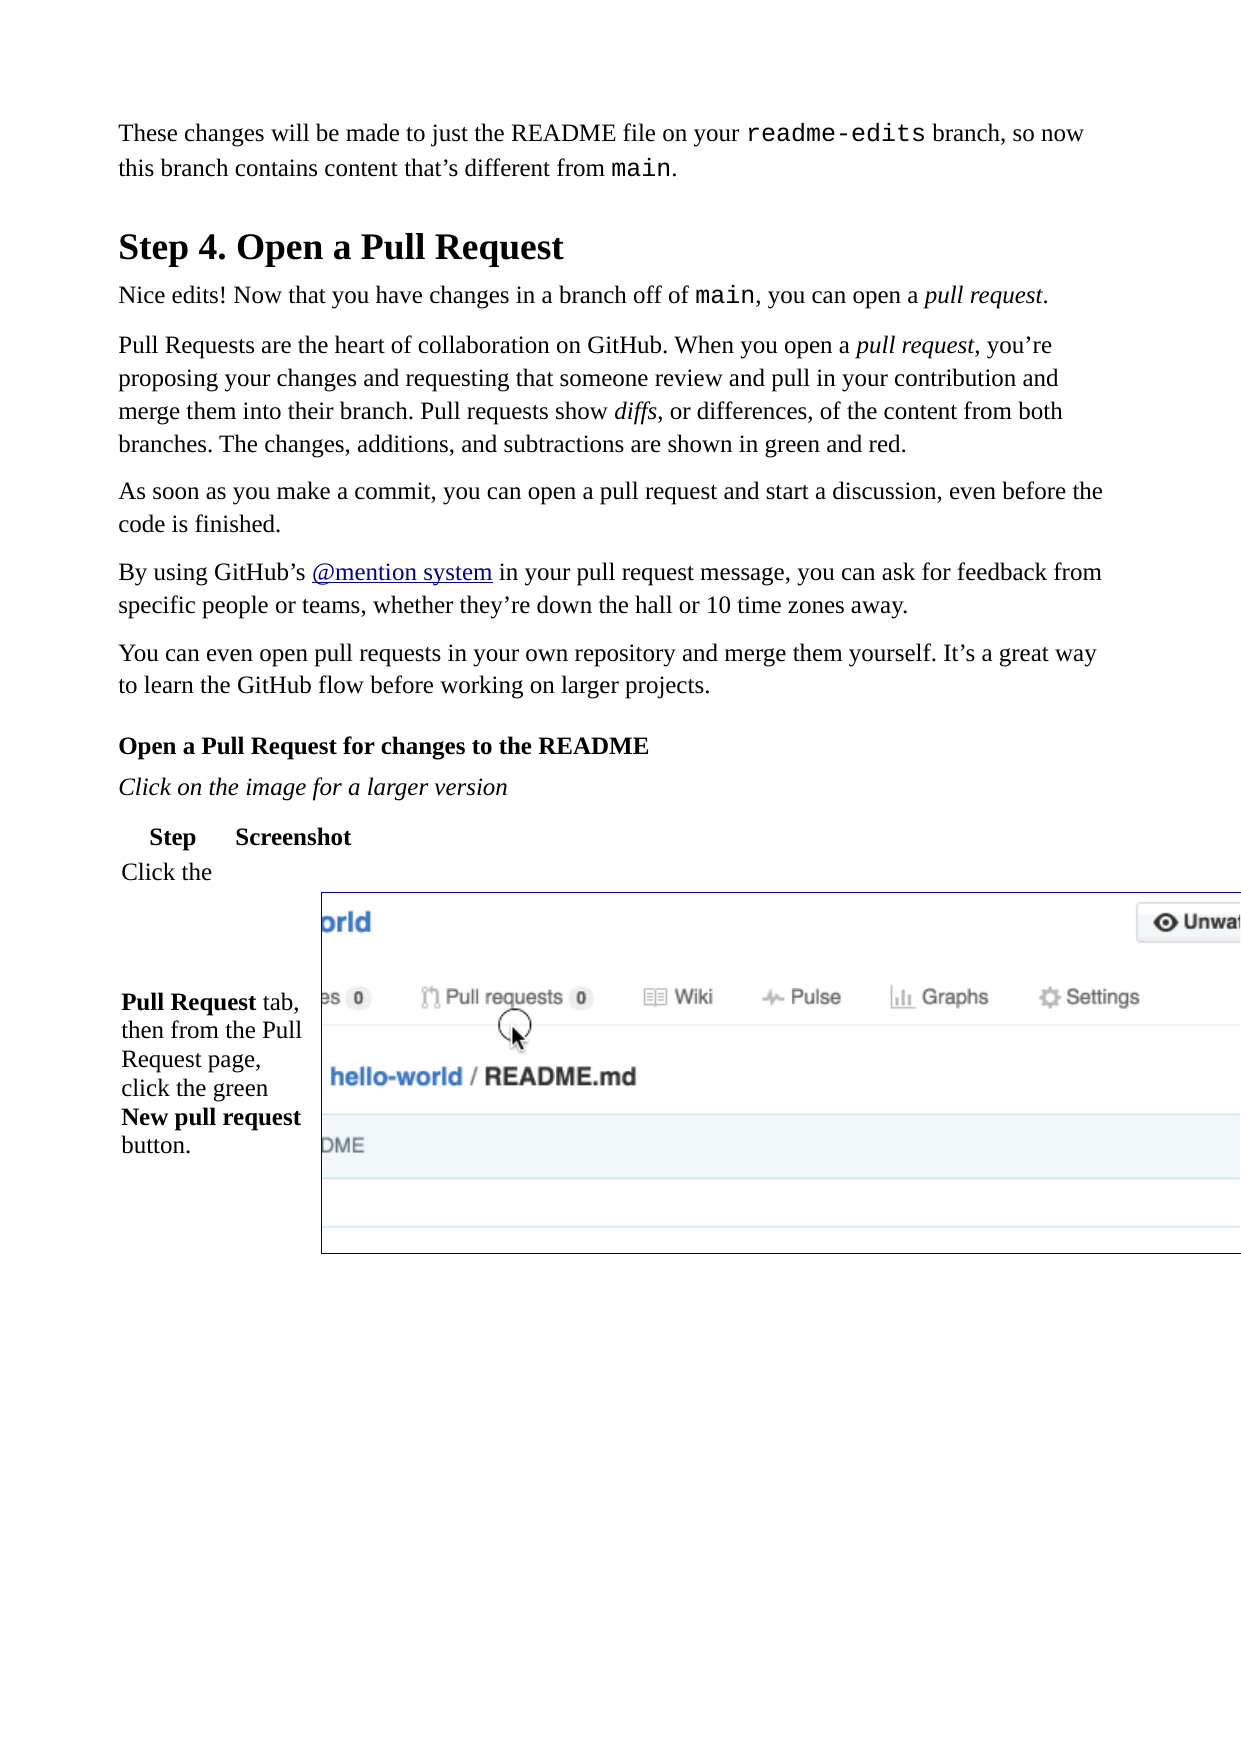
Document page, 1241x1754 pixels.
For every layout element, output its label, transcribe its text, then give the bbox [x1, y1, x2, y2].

table_header Screenshot [228, 820, 359, 854]
subtitle Open a Pull Request for changes to the README [118, 731, 1122, 759]
text As soon as you make a commit, you can open a pull request and start a discussion, even before the code is finished. [118, 476, 1122, 538]
table_cell [228, 854, 359, 889]
text You can even open pull requests in your own repository and merge them yourself. It’s a great way to learn the GitHub flow before working on larger projects. [118, 638, 1122, 699]
text Nice edits! Now that you have changes in a branch off of main, you can open a pull request. [118, 280, 1122, 311]
text Click on the image for a larger version [118, 772, 1122, 801]
table_cell Click the [118, 854, 227, 889]
table_header Step [118, 820, 227, 854]
subtitle Step 4. Open a Pull Request [118, 224, 1122, 267]
text By using GitHub’s @mention system in your pull request message, you can ask for feedback from specific people or teams, whether they’re down the hall or 10 time zones away. [118, 557, 1122, 619]
text These changes will be made to just the README file on your readme-edits branch, so now this branch contains content that’s different from main. [118, 118, 1122, 184]
table_header Pull Request tab, then from the Pull Request page, click the green New pull request button. [118, 889, 318, 1257]
picture [322, 893, 1241, 1253]
table_header [318, 889, 1240, 1257]
text Pull Requests are the heart of collaboration on GitHub. When you open a pull request, you’re proposing your changes and requesting that someone review and pull in your contribution and merge them into their branch. Pull requests show diffs, or differences, of the content from both branches. The changes, additions, and subtractions are shown in green and red. [118, 330, 1122, 457]
